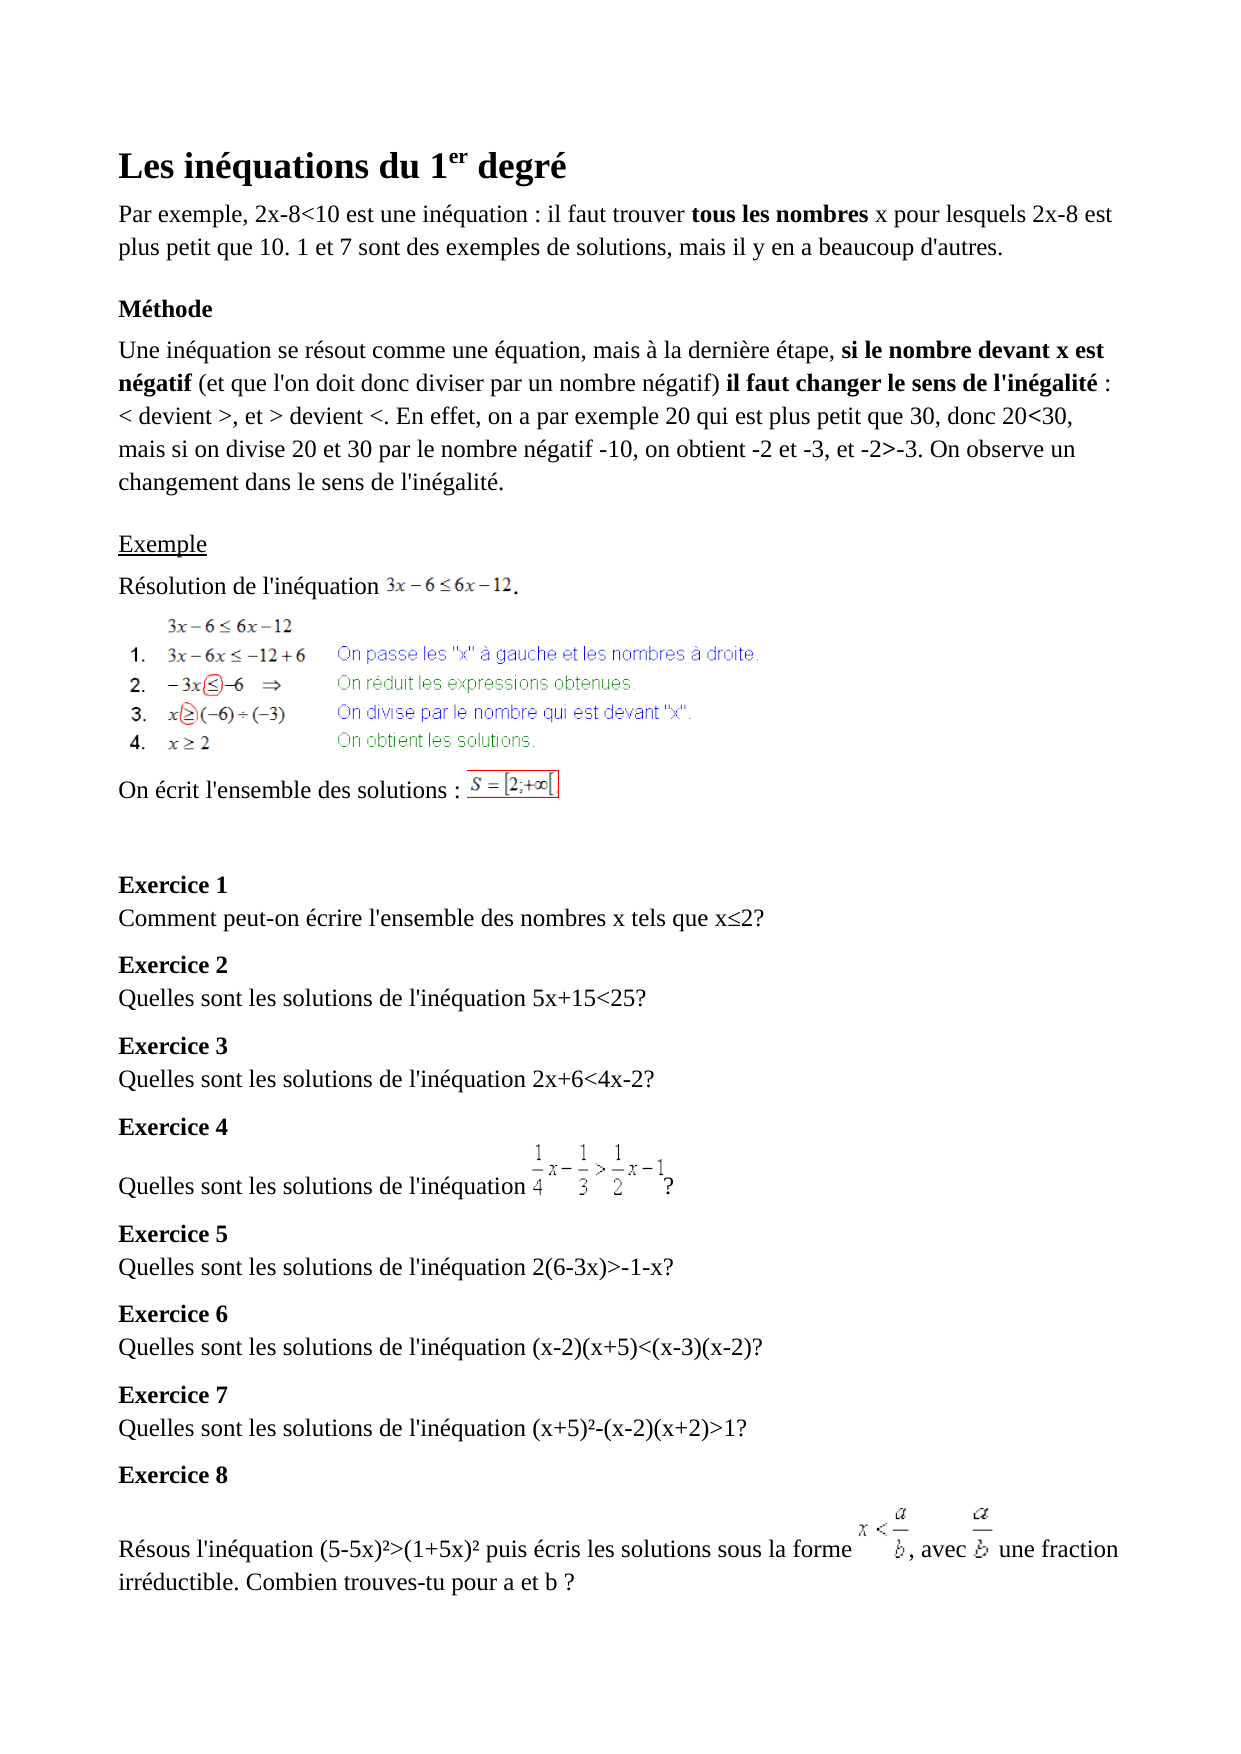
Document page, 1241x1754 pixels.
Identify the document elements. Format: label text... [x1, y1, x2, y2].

text Exercice 4 Quelles sont les solutions de l'inéquation ? [118, 1112, 1122, 1200]
picture [118, 618, 774, 752]
picture [532, 1144, 663, 1195]
text Résolution de l'inéquation . [118, 571, 1122, 599]
text On écrit l'ensemble des solutions : [118, 770, 1122, 803]
text Exercice 2 Quelles sont les solutions de l'inéquation 5x+15<25? [118, 951, 1122, 1012]
picture [385, 576, 513, 594]
text Exercice 7 Quelles sont les solutions de l'inéquation (x+5)²-(x-2)(x+2)>1? [118, 1380, 1122, 1442]
subtitle Méthode [118, 294, 1122, 323]
text Exercice 5 Quelles sont les solutions de l'inéquation 2(6-3x)>-1-x? [118, 1219, 1122, 1280]
picture [858, 1508, 909, 1558]
text Exercice 6 Quelles sont les solutions de l'inéquation (x-2)(x+5)<(x-3)(x-2)? [118, 1299, 1122, 1361]
subtitle Exemple [118, 529, 1122, 558]
picture [972, 1508, 993, 1558]
text Exercice 8 [118, 1461, 1122, 1489]
text Une inéquation se résout comme une équation, mais à la dernière étape, si le nombre devant x est négatif (et que l'on doit donc diviser par un nombre négatif) il faut changer le sens de l'inégalité : < devient >, et > devient <. En effet, on a par exemple 20 qui est plus petit que 30, donc 20<30, mais si on divise 20 et 30 par le nombre négatif -10, on obtient -2 et -3, et -2>-3. On observe un changement dans le sens de l'inégalité. [118, 335, 1122, 496]
text Exercice 1 Comment peut-on écrire l'ensemble des nombres x tels que x≤2? [118, 870, 1122, 932]
subtitle Les inéquations du 1er degré [118, 143, 1122, 186]
text Exercice 3 Quelles sont les solutions de l'inéquation 2x+6<4x-2? [118, 1031, 1122, 1093]
text Résous l'inéquation (5-5x)²>(1+5x)² puis écris les solutions sous la forme , avec une fraction irréductible. Combien trouves-tu pour a et b ? [118, 1508, 1122, 1596]
text Par exemple, 2x-8<10 est une inéquation : il faut trouver tous les nombres x pour lesquels 2x-8 est plus petit que 10. 1 et 7 sont des exemples de solutions, mais il y en a beaucoup d'autres. [118, 199, 1122, 261]
picture [467, 770, 559, 798]
